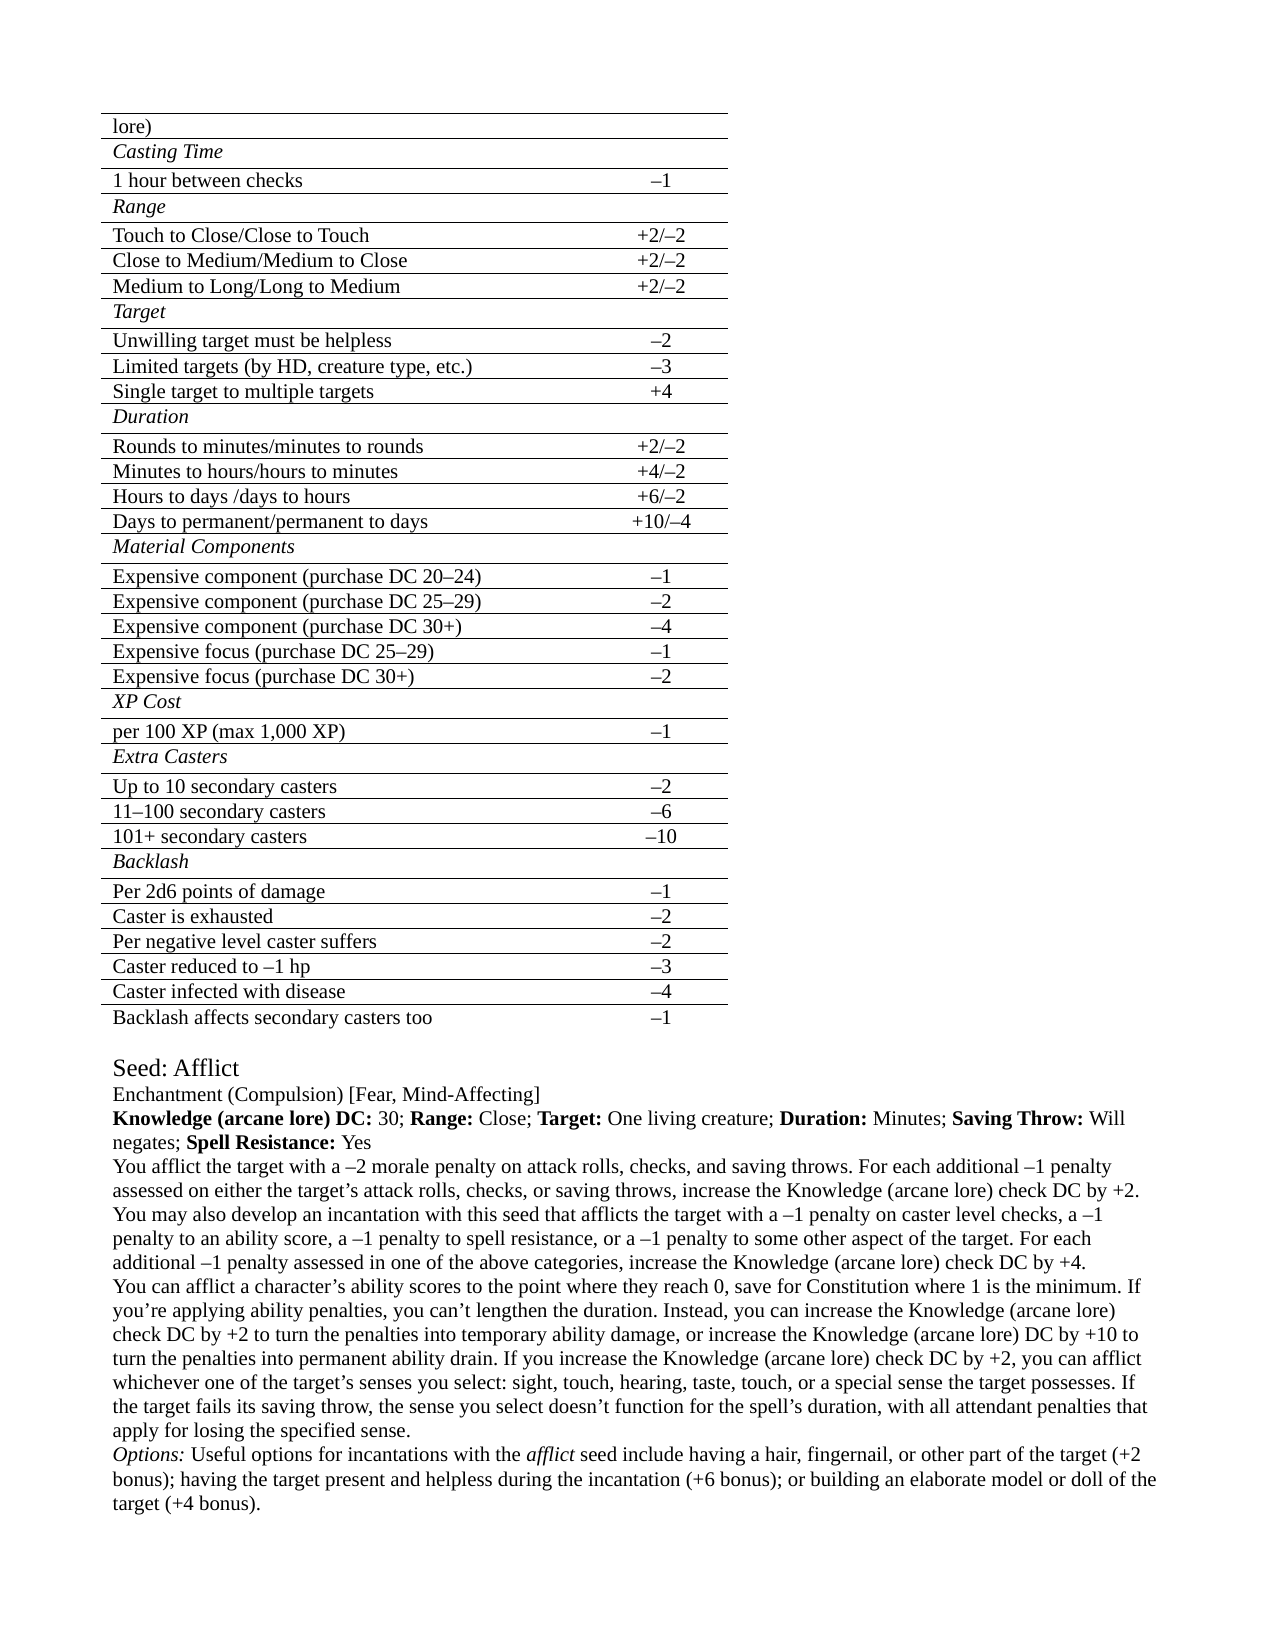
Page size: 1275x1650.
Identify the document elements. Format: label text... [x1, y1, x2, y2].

table_cell Caster is exhausted [101, 904, 594, 928]
table_cell –6 [594, 799, 728, 823]
text Knowledge (arcane lore) DC: 30; Range: Close; Target: One living creature; Duration: Minutes; Saving Throw: Will negates; Spell Resistance: Yes [112, 1106, 1162, 1154]
table_cell Expensive component (purchase DC 30+) [101, 614, 594, 638]
table_cell –1 [594, 1005, 728, 1029]
table_cell –1 [594, 169, 728, 192]
table_cell +4/–2 [594, 459, 728, 483]
table_cell –3 [594, 354, 728, 378]
table_cell +2/–2 [594, 274, 728, 298]
table_cell Medium to Long/Long to Medium [101, 274, 594, 298]
table_cell lore) [101, 114, 594, 138]
table_cell [594, 114, 728, 138]
text You may also develop an incantation with this seed that afflicts the target with a –1 penalty on caster level checks, a –1 penalty to an ability score, a –1 penalty to spell resistance, or a –1 penalty to some other aspect of the target. For each additional –1 penalty assessed in one of the above categories, increase the Knowledge (arcane lore) check DC by +4. [112, 1202, 1162, 1274]
table_cell –10 [594, 824, 728, 848]
table_cell +2/–2 [594, 223, 728, 247]
text Options: Useful options for incantations with the afflict seed include having a hair, fingernail, or other part of the target (+2 bonus); having the target present and helpless during the incantation (+6 bonus); or building an elaborate model or doll of the target (+4 bonus). [112, 1442, 1162, 1514]
text You can afflict a character’s ability scores to the point where they reach 0, save for Constitution where 1 is the minimum. If you’re applying ability penalties, you can’t lengthen the duration. Instead, you can increase the Knowledge (arcane lore) check DC by +2 to turn the penalties into temporary ability damage, or increase the Knowledge (arcane lore) DC by +10 to turn the penalties into permanent ability drain. If you increase the Knowledge (arcane lore) check DC by +2, you can afflict whichever one of the target’s senses you select: sight, touch, hearing, taste, touch, or a special sense the target possesses. If the target fails its saving throw, the sense you select doesn’t function for the spell’s duration, with all attendant penalties that apply for losing the specified sense. [112, 1274, 1162, 1442]
table_cell Backlash [101, 849, 594, 878]
table_cell Expensive focus (purchase DC 30+) [101, 664, 594, 688]
table_cell –1 [594, 564, 728, 588]
table_cell 101+ secondary casters [101, 824, 594, 848]
table_cell Duration [101, 404, 594, 432]
table_cell 11–100 secondary casters [101, 799, 594, 823]
table_cell [594, 299, 728, 327]
table_cell Up to 10 secondary casters [101, 774, 594, 798]
table_cell [594, 534, 728, 563]
table_cell Limited targets (by HD, creature type, etc.) [101, 354, 594, 378]
table_cell [594, 849, 728, 878]
text Enchantment (Compulsion) [Fear, Mind-Affecting] [112, 1081, 1162, 1106]
table_cell +10/–4 [594, 509, 728, 533]
table_cell [594, 404, 728, 432]
table_cell –1 [594, 639, 728, 663]
table_cell Close to Medium/Medium to Close [101, 249, 594, 272]
table_cell Casting Time [101, 139, 594, 167]
table_cell [594, 744, 728, 773]
table_cell Backlash affects secondary casters too [101, 1005, 594, 1029]
table_cell Expensive component (purchase DC 20–24) [101, 564, 594, 588]
table_cell Minutes to hours/hours to minutes [101, 459, 594, 483]
table_cell Expensive focus (purchase DC 25–29) [101, 639, 594, 663]
table_cell –1 [594, 719, 728, 743]
table_cell –2 [594, 774, 728, 798]
table_cell Caster reduced to –1 hp [101, 954, 594, 978]
table_cell –4 [594, 980, 728, 1003]
table_cell [594, 689, 728, 718]
table_cell Unwilling target must be helpless [101, 329, 594, 352]
table_cell XP Cost [101, 689, 594, 718]
table_cell –2 [594, 329, 728, 352]
table_cell +2/–2 [594, 249, 728, 272]
table_cell +2/–2 [594, 434, 728, 458]
table_cell 1 hour between checks [101, 169, 594, 192]
table_cell Material Components [101, 534, 594, 563]
table_cell Per 2d6 points of damage [101, 879, 594, 903]
table_cell –2 [594, 904, 728, 928]
table_cell Touch to Close/Close to Touch [101, 223, 594, 247]
table_cell –3 [594, 954, 728, 978]
table_cell Expensive component (purchase DC 25–29) [101, 589, 594, 613]
table_cell –2 [594, 664, 728, 688]
table_cell Days to permanent/permanent to days [101, 509, 594, 533]
table_cell Target [101, 299, 594, 327]
table_cell –1 [594, 879, 728, 903]
table_cell Per negative level caster suffers [101, 929, 594, 953]
table_cell Caster infected with disease [101, 980, 594, 1003]
table_cell +4 [594, 379, 728, 403]
text You afflict the target with a –2 morale penalty on attack rolls, checks, and saving throws. For each additional –1 penalty assessed on either the target’s attack rolls, checks, or saving throws, increase the Knowledge (arcane lore) check DC by +2. [112, 1154, 1162, 1202]
text Seed: Afflict [112, 1053, 1162, 1081]
table_cell Extra Casters [101, 744, 594, 773]
table_cell [594, 139, 728, 167]
table_cell [594, 194, 728, 222]
table_cell Single target to multiple targets [101, 379, 594, 403]
table_cell Hours to days /days to hours [101, 484, 594, 508]
table_cell Range [101, 194, 594, 222]
table_cell –2 [594, 589, 728, 613]
table_cell –4 [594, 614, 728, 638]
table_cell per 100 XP (max 1,000 XP) [101, 719, 594, 743]
table_cell +6/–2 [594, 484, 728, 508]
table_cell –2 [594, 929, 728, 953]
table_cell Rounds to minutes/minutes to rounds [101, 434, 594, 458]
